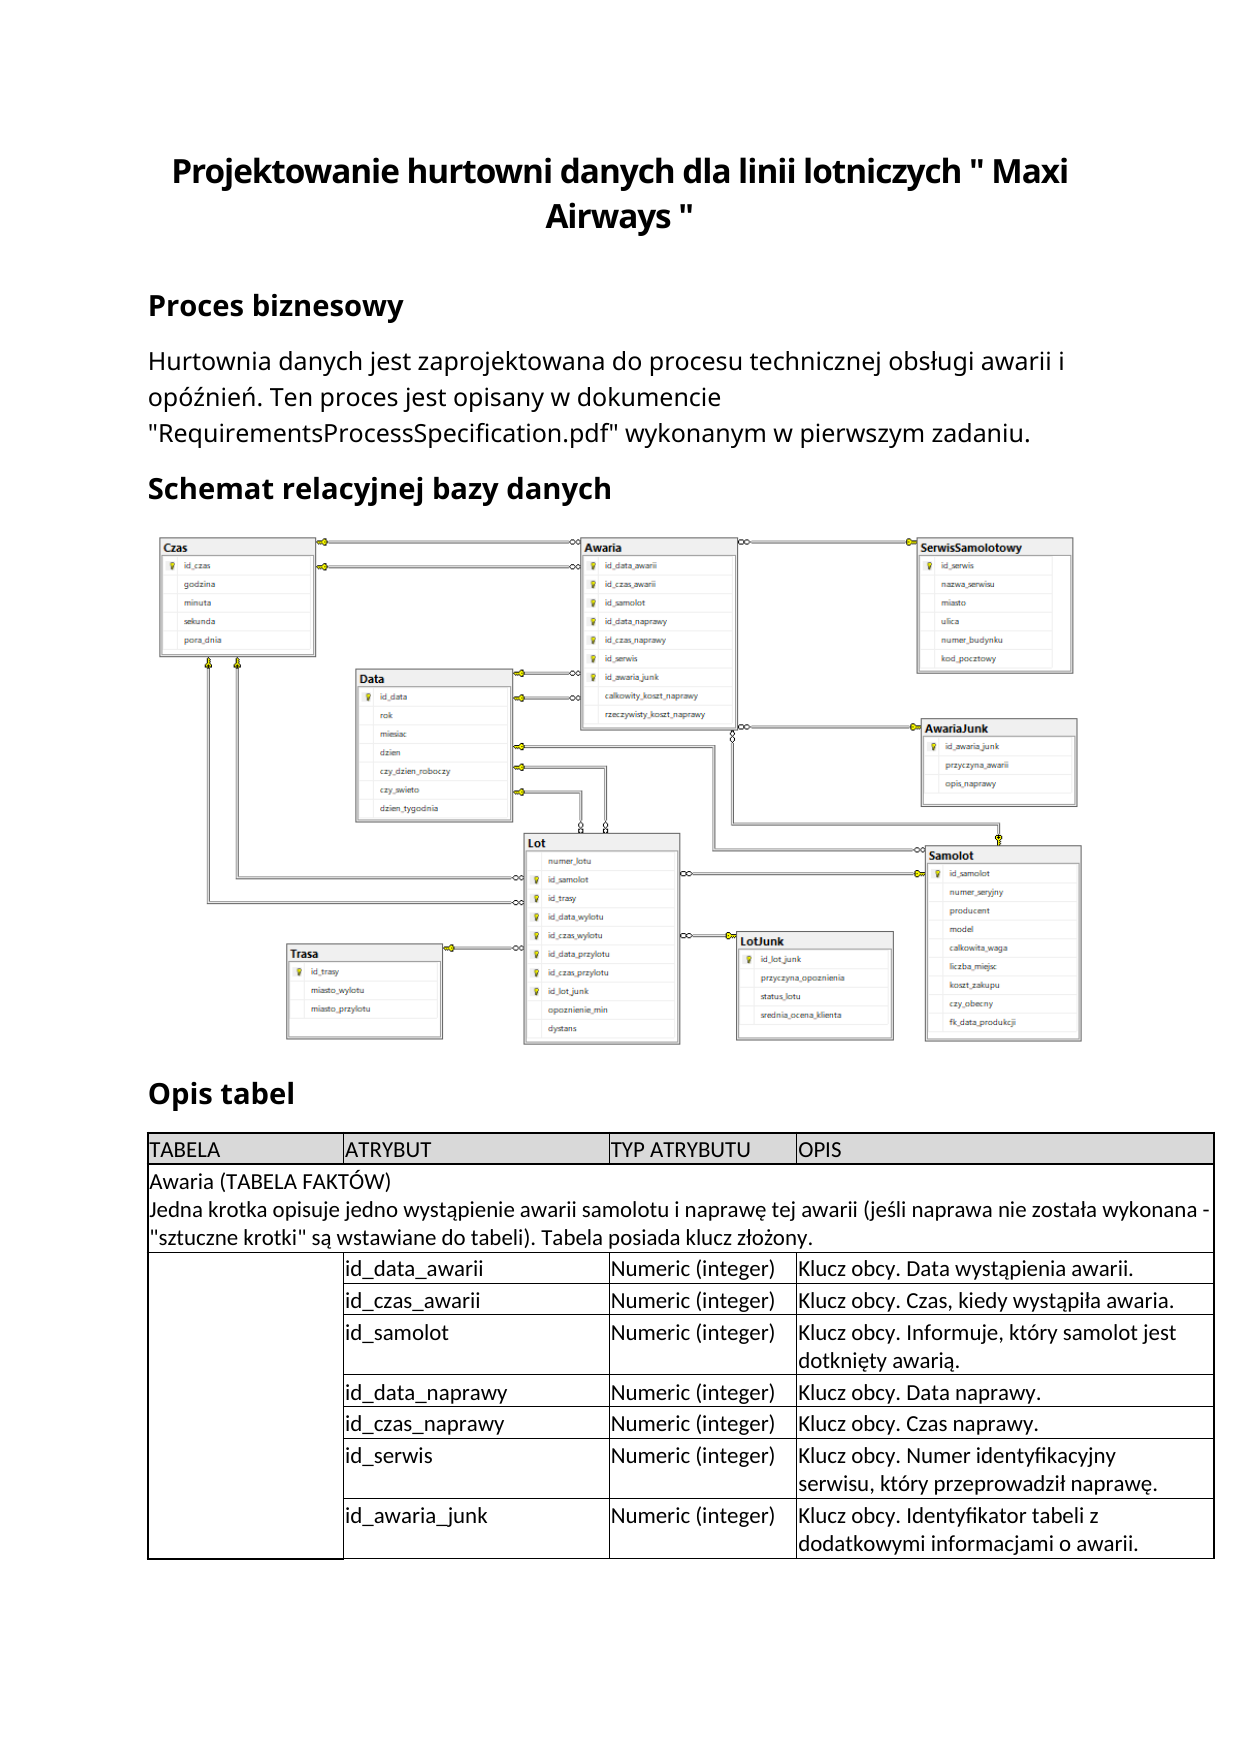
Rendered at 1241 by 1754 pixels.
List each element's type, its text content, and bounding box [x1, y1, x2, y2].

table_cell Numeric (integer) [610, 1499, 796, 1558]
table_cell Awaria (TABELA FAKTÓW) Jedna krotka opisuje jedno wystąpienie awarii samolotu i naprawę tej awarii (jeśli naprawa nie została wykonana - "sztuczne krotki" są wstawiane do tabeli). Tabela posiada klucz złożony. [149, 1165, 1213, 1252]
table_cell Klucz obcy. Data wystąpienia awarii. [797, 1253, 1213, 1283]
table_cell id_samolot [344, 1315, 609, 1374]
table_cell Klucz obcy. Numer identyfikacyjny serwisu, który przeprowadził naprawę. [797, 1439, 1213, 1498]
table_cell [149, 1253, 343, 1558]
table_cell Klucz obcy. Informuje, który samolot jest dotknięty awarią. [797, 1315, 1213, 1374]
table_cell id_serwis [344, 1439, 609, 1498]
table_cell Numeric (integer) [610, 1315, 796, 1374]
table_cell Klucz obcy. Czas naprawy. [797, 1407, 1213, 1438]
table_header TABELA [149, 1134, 343, 1163]
text Schemat relacyjnej bazy danych [148, 468, 1093, 508]
table_cell id_czas_naprawy [344, 1407, 609, 1438]
text Hurtownia danych jest zaprojektowana do procesu technicznej obsługi awarii i opóźnień. Ten proces jest opisany w dokumencie "RequirementsProcessSpecification.pdf" wykonanym w pierwszym zadaniu. [148, 343, 1093, 449]
table_cell id_data_awarii [344, 1253, 609, 1283]
table_cell Klucz obcy. Czas, kiedy wystąpiła awaria. [797, 1284, 1213, 1314]
table_cell Klucz obcy. Data naprawy. [797, 1375, 1213, 1406]
table_cell Numeric (integer) [610, 1253, 796, 1283]
table_header TYP ATRYBUTU [610, 1134, 796, 1163]
table_cell Numeric (integer) [610, 1439, 796, 1498]
table_cell id_awaria_junk [344, 1499, 609, 1558]
table_header ATRYBUT [344, 1134, 609, 1163]
table_header OPIS [797, 1134, 1213, 1163]
text Proces biznesowy [148, 285, 1093, 324]
text Projektowanie hurtowni danych dla linii lotniczych " Maxi Airways " [148, 148, 1093, 238]
table_cell Numeric (integer) [610, 1375, 796, 1406]
table_cell Numeric (integer) [610, 1407, 796, 1438]
table_cell Numeric (integer) [610, 1284, 796, 1314]
table_cell id_data_naprawy [344, 1375, 609, 1406]
table_cell id_czas_awarii [344, 1284, 609, 1314]
table_cell Klucz obcy. Identyfikator tabeli z dodatkowymi informacjami o awarii. [797, 1499, 1213, 1558]
text Opis tabel [148, 1073, 1093, 1113]
